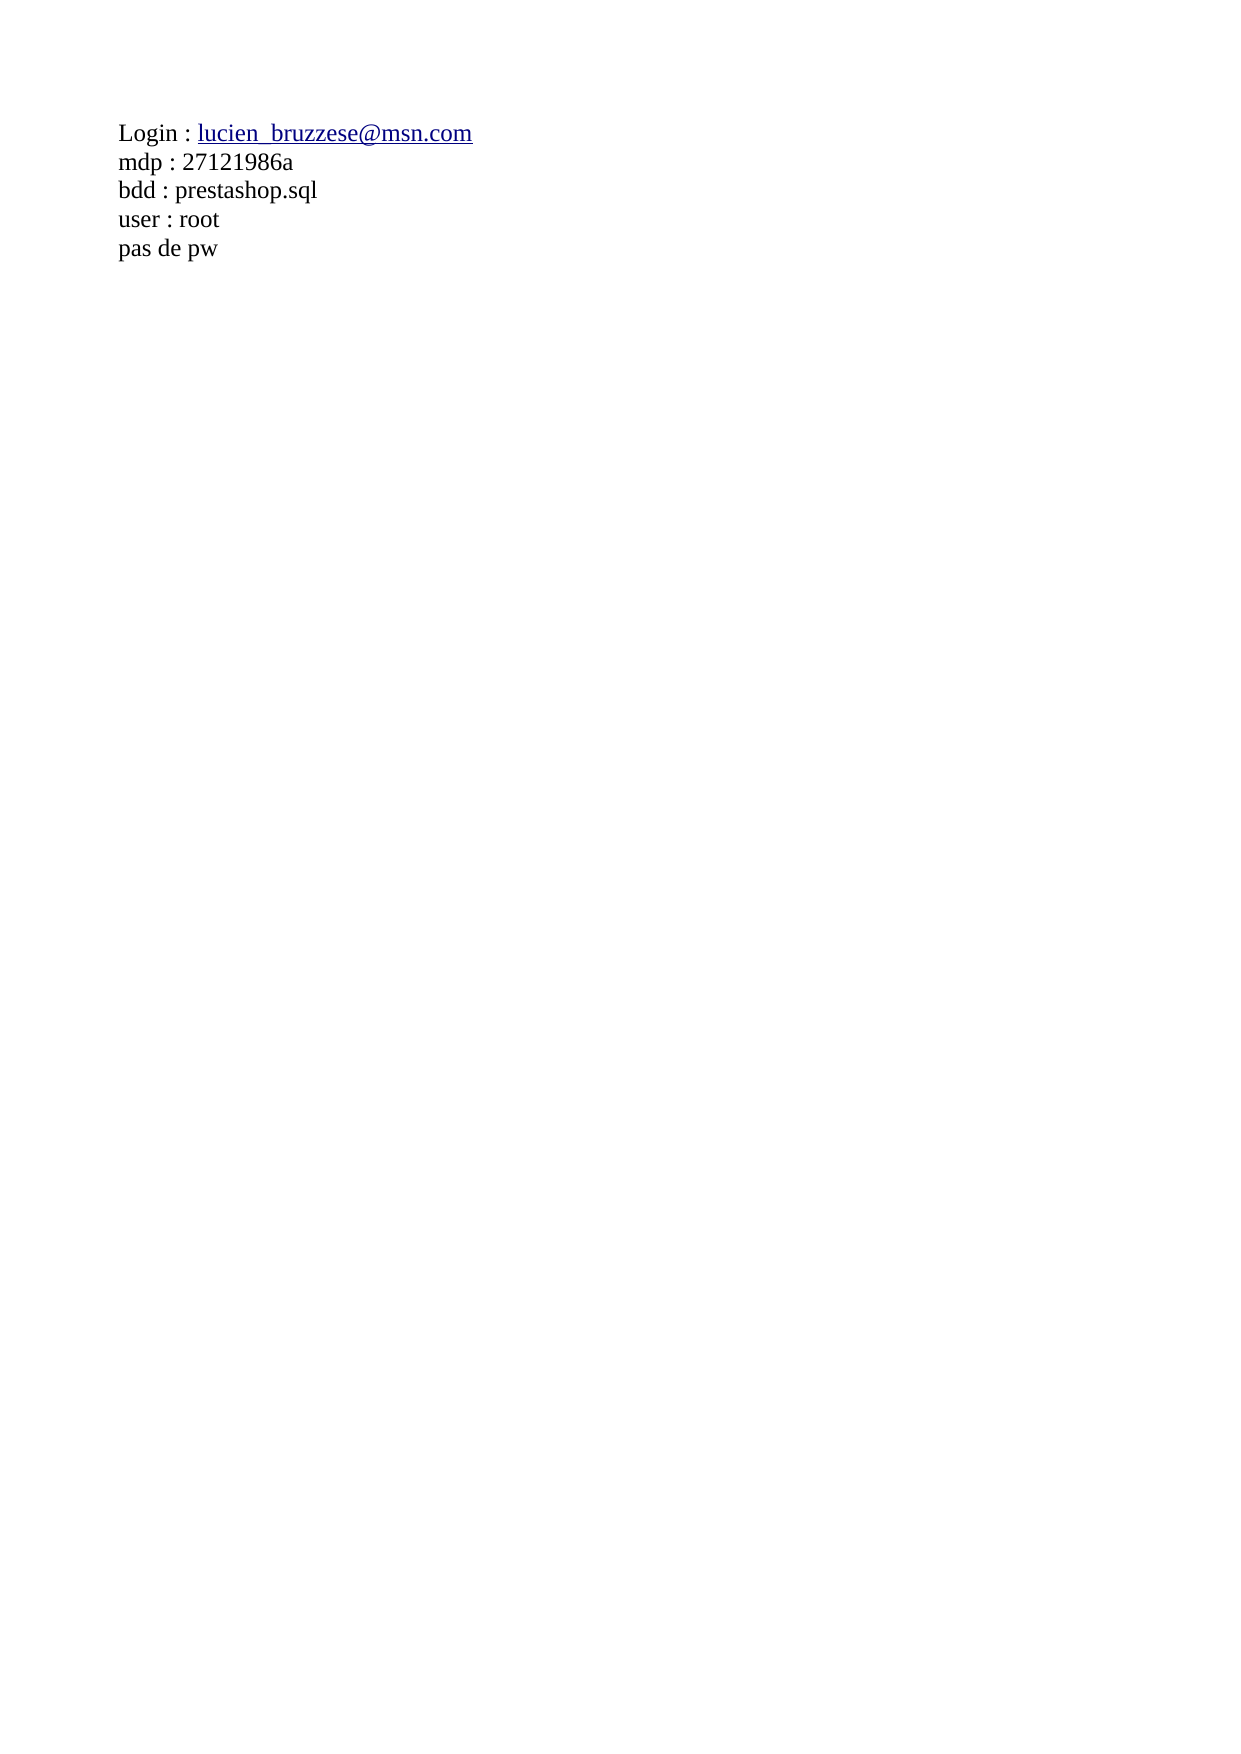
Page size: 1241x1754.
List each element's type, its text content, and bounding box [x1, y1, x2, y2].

text pas de pw [118, 233, 1122, 262]
text mdp : 27121986a [118, 147, 1122, 176]
text user : root [118, 204, 1122, 233]
text Login : lucien_bruzzese@msn.com [118, 118, 1122, 147]
text bdd : prestashop.sql [118, 176, 1122, 204]
